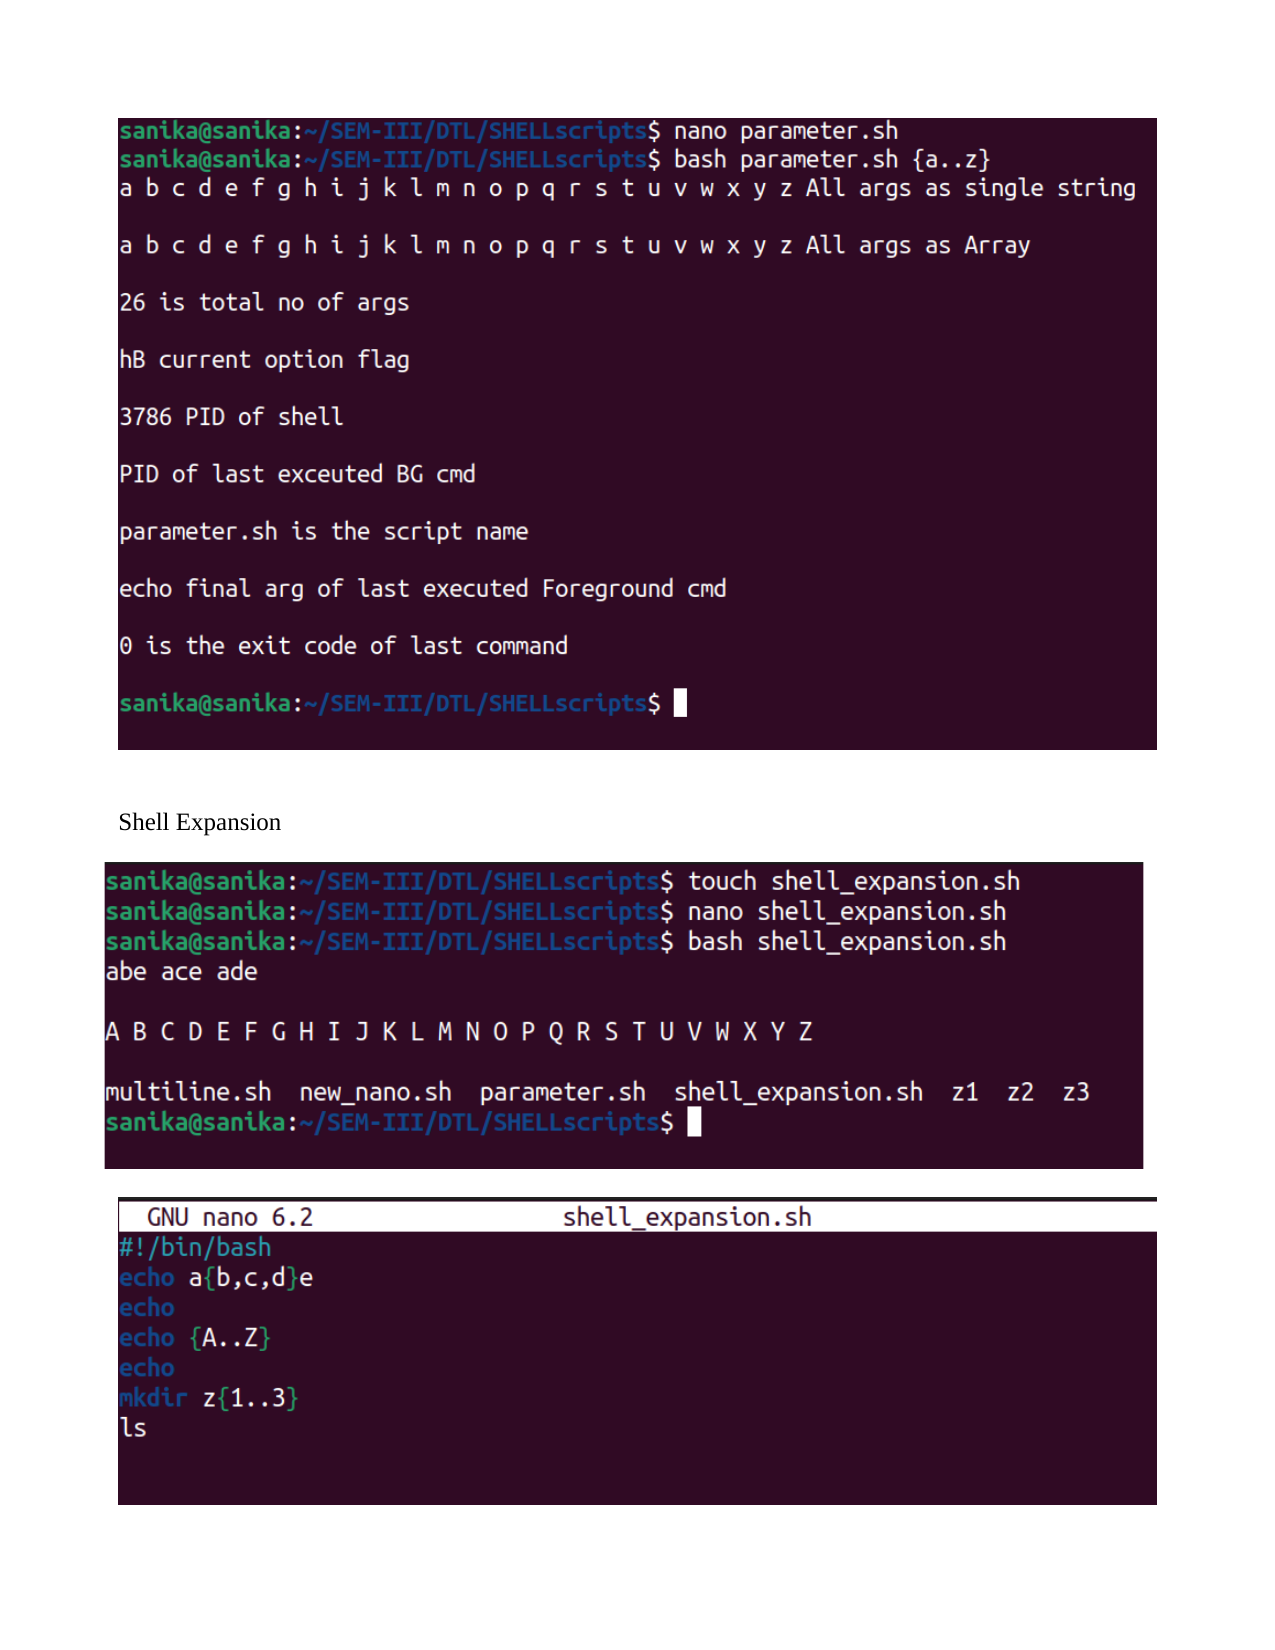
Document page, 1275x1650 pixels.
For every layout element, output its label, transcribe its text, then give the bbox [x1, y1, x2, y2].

picture [118, 1197, 1157, 1505]
text Shell Expansion [118, 807, 1157, 836]
picture [104, 862, 1144, 1169]
picture [118, 118, 1157, 750]
